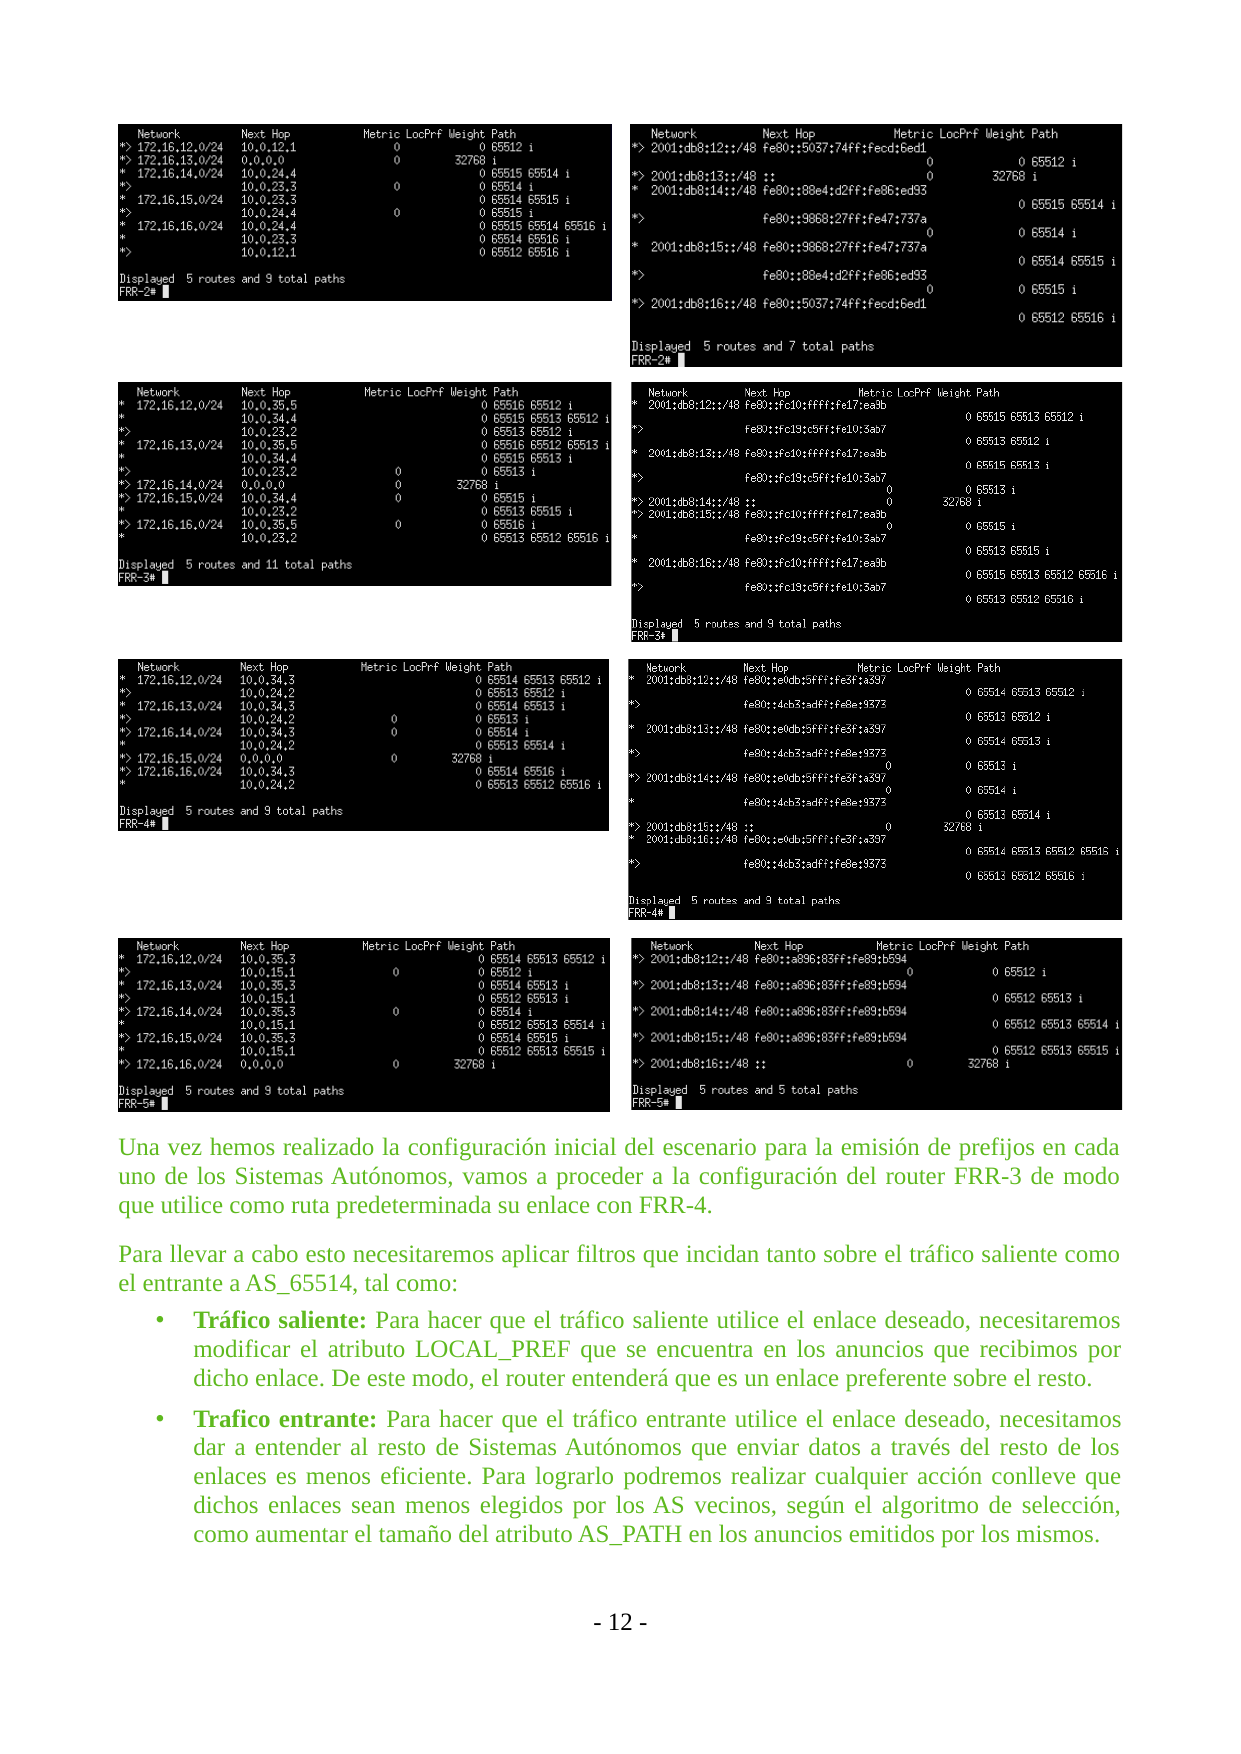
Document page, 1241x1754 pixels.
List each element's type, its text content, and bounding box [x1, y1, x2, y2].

picture [118, 382, 612, 586]
list Trafico entrante: Para hacer que el tráfico entrante utilice el enlace deseado, necesitamos dar a entender al resto de Sistemas Autónomos que enviar datos a través del resto de los enlaces es menos eficiente. Para lograrlo podremos realizar cualquier acción conlleve que dichos enlaces sean menos elegidos por los AS vecinos, según el algoritmo de selección, como aumentar el tamaño del atributo AS_PATH en los anuncios emitidos por los mismos. [156, 1404, 1122, 1547]
picture [630, 124, 1123, 367]
list Tráfico saliente: Para hacer que el tráfico saliente utilice el enlace deseado, necesitaremos modificar el atributo LOCAL_PREF que se encuentra en los anuncios que recibimos por dicho enlace. De este modo, el router entenderá que es un enlace preferente sobre el resto. [156, 1306, 1122, 1392]
picture [118, 124, 612, 301]
picture [118, 938, 610, 1112]
text Para llevar a cabo esto necesitaremos aplicar filtros que incidan tanto sobre el tráfico saliente como el entrante a AS_65514, tal como: [118, 1239, 1122, 1297]
picture [631, 382, 1123, 642]
picture [118, 659, 609, 831]
picture [631, 938, 1123, 1110]
picture [628, 659, 1123, 920]
text Una vez hemos realizado la configuración inicial del escenario para la emisión de prefijos en cada uno de los Sistemas Autónomos, vamos a proceder a la configuración del router FRR-3 de modo que utilice como ruta predeterminada su enlace con FRR-4. [118, 118, 1122, 1218]
